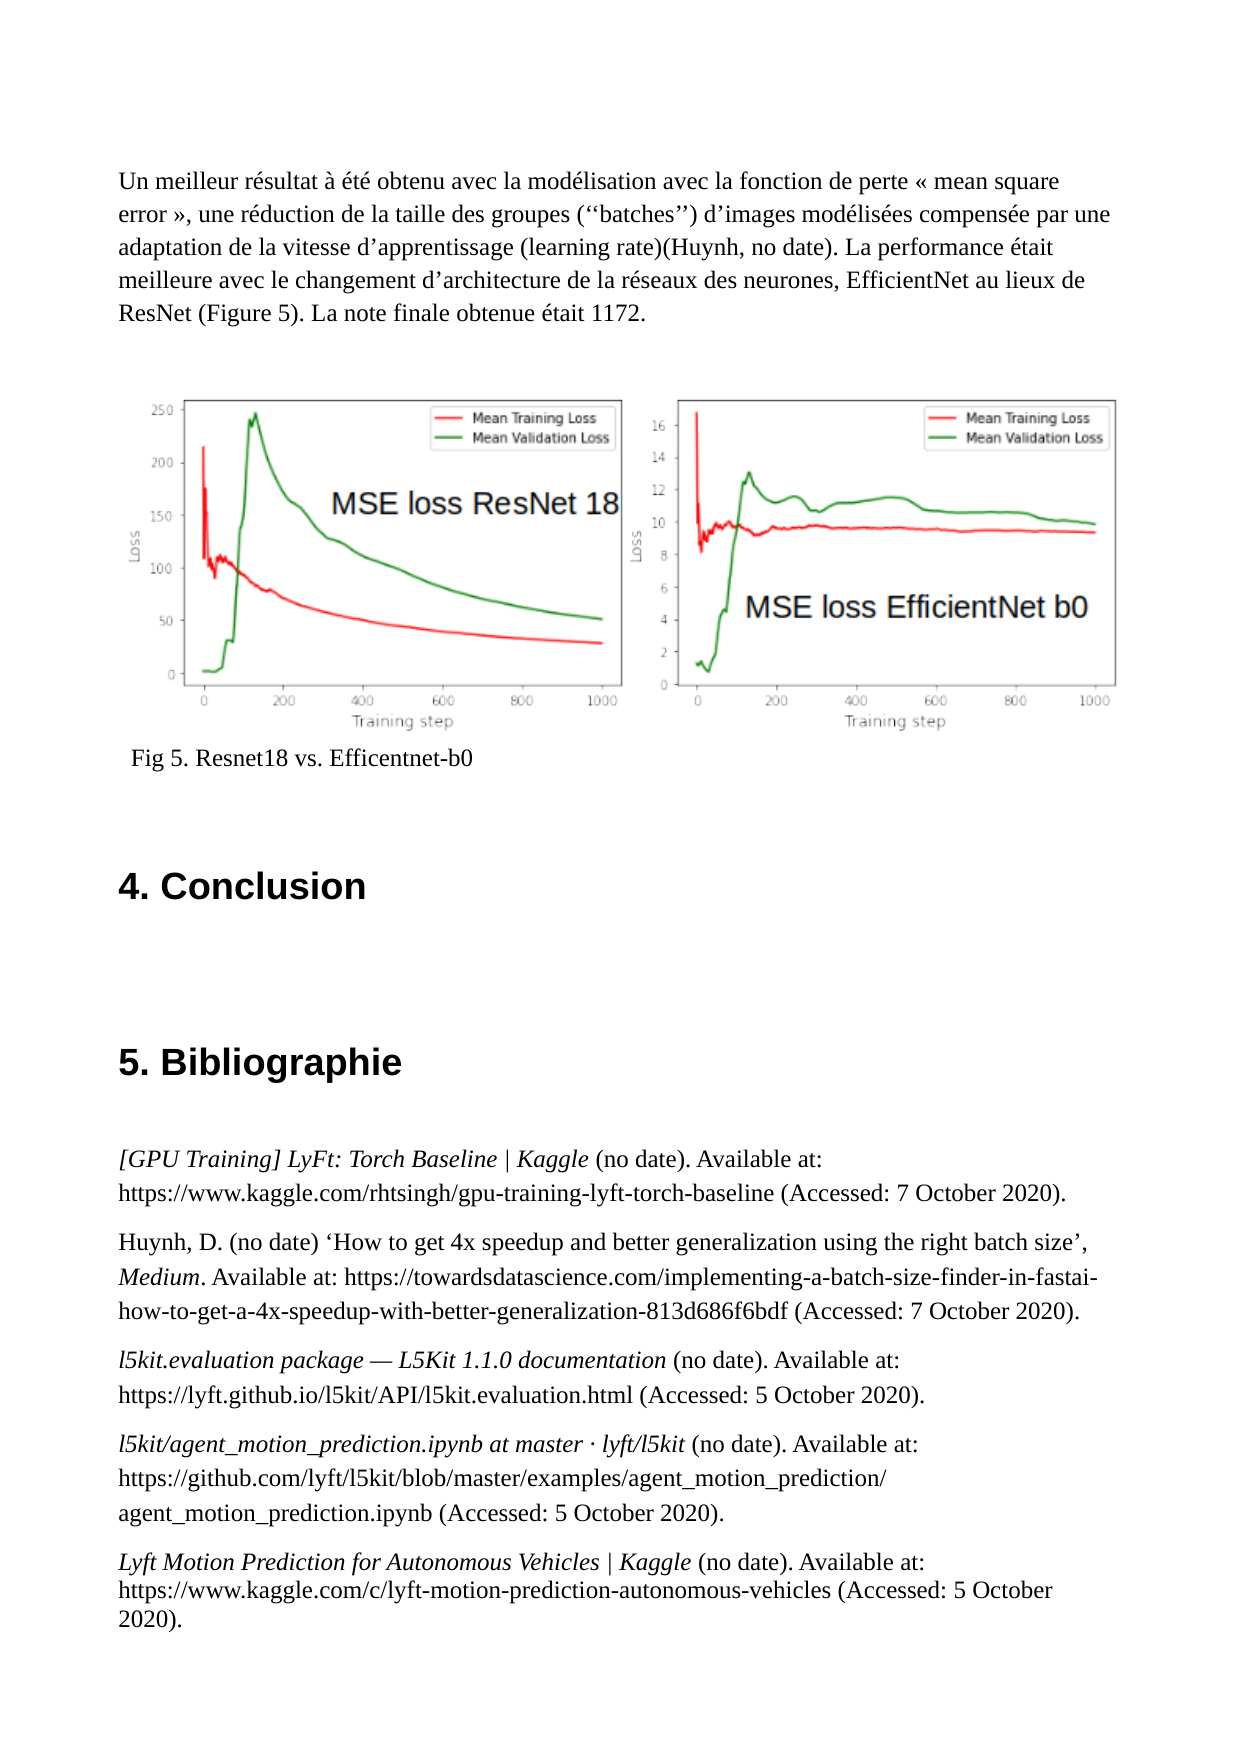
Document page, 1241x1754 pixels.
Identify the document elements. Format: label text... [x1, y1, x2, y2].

text Lyft Motion Prediction for Autonomous Vehicles | Kaggle (no date). Available at: https://www.kaggle.com/c/lyft-motion-prediction-autonomous-vehicles (Accessed: 5 October 2020). [118, 1547, 1122, 1633]
text Un meilleur résultat à été obtenu avec la modélisation avec la fonction de perte « mean square error », une réduction de la taille des groupes (‘‘batches’’) d’images modélisées compensée par une adaptation de la vitesse d’apprentissage (learning rate)(Huynh, no date)⁠. La performance était meilleure avec le changement d’architecture de la réseaux des neurones, EfficientNet au lieux de ResNet (Figure 5). La note finale obtenue était 1172. [118, 166, 1122, 327]
picture [118, 393, 1123, 739]
subtitle 5. Bibliographie [118, 1040, 1122, 1083]
text l5kit.evaluation package — L5Kit 1.1.0 documentation (no date). Available at: https://lyft.github.io/l5kit/API/l5kit.evaluation.html (Accessed: 5 October 2020). [118, 1345, 1122, 1408]
text Fig 5. Resnet18 vs. Efficentnet-b0 [118, 739, 1122, 772]
text Huynh, D. (no date) ‘How to get 4x speedup and better generalization using the right batch size’, Medium. Available at: https://towardsdatascience.com/implementing-a-batch-size-finder-in-fastai-how-to-get-a-4x-speedup-with-better-generalization-813d686f6bdf (Accessed: 7 October 2020). [118, 1227, 1122, 1325]
subtitle 4. Conclusion [118, 863, 1122, 907]
text l5kit/agent_motion_prediction.ipynb at master · lyft/l5kit (no date). Available at: https://github.com/lyft/l5kit/blob/master/examples/agent_motion_prediction/agent_motion_prediction.ipynb (Accessed: 5 October 2020). [118, 1429, 1122, 1526]
text [GPU Training] LyFt: Torch Baseline | Kaggle (no date). Available at: https://www.kaggle.com/rhtsingh/gpu-training-lyft-torch-baseline (Accessed: 7 October 2020). [118, 1144, 1122, 1207]
